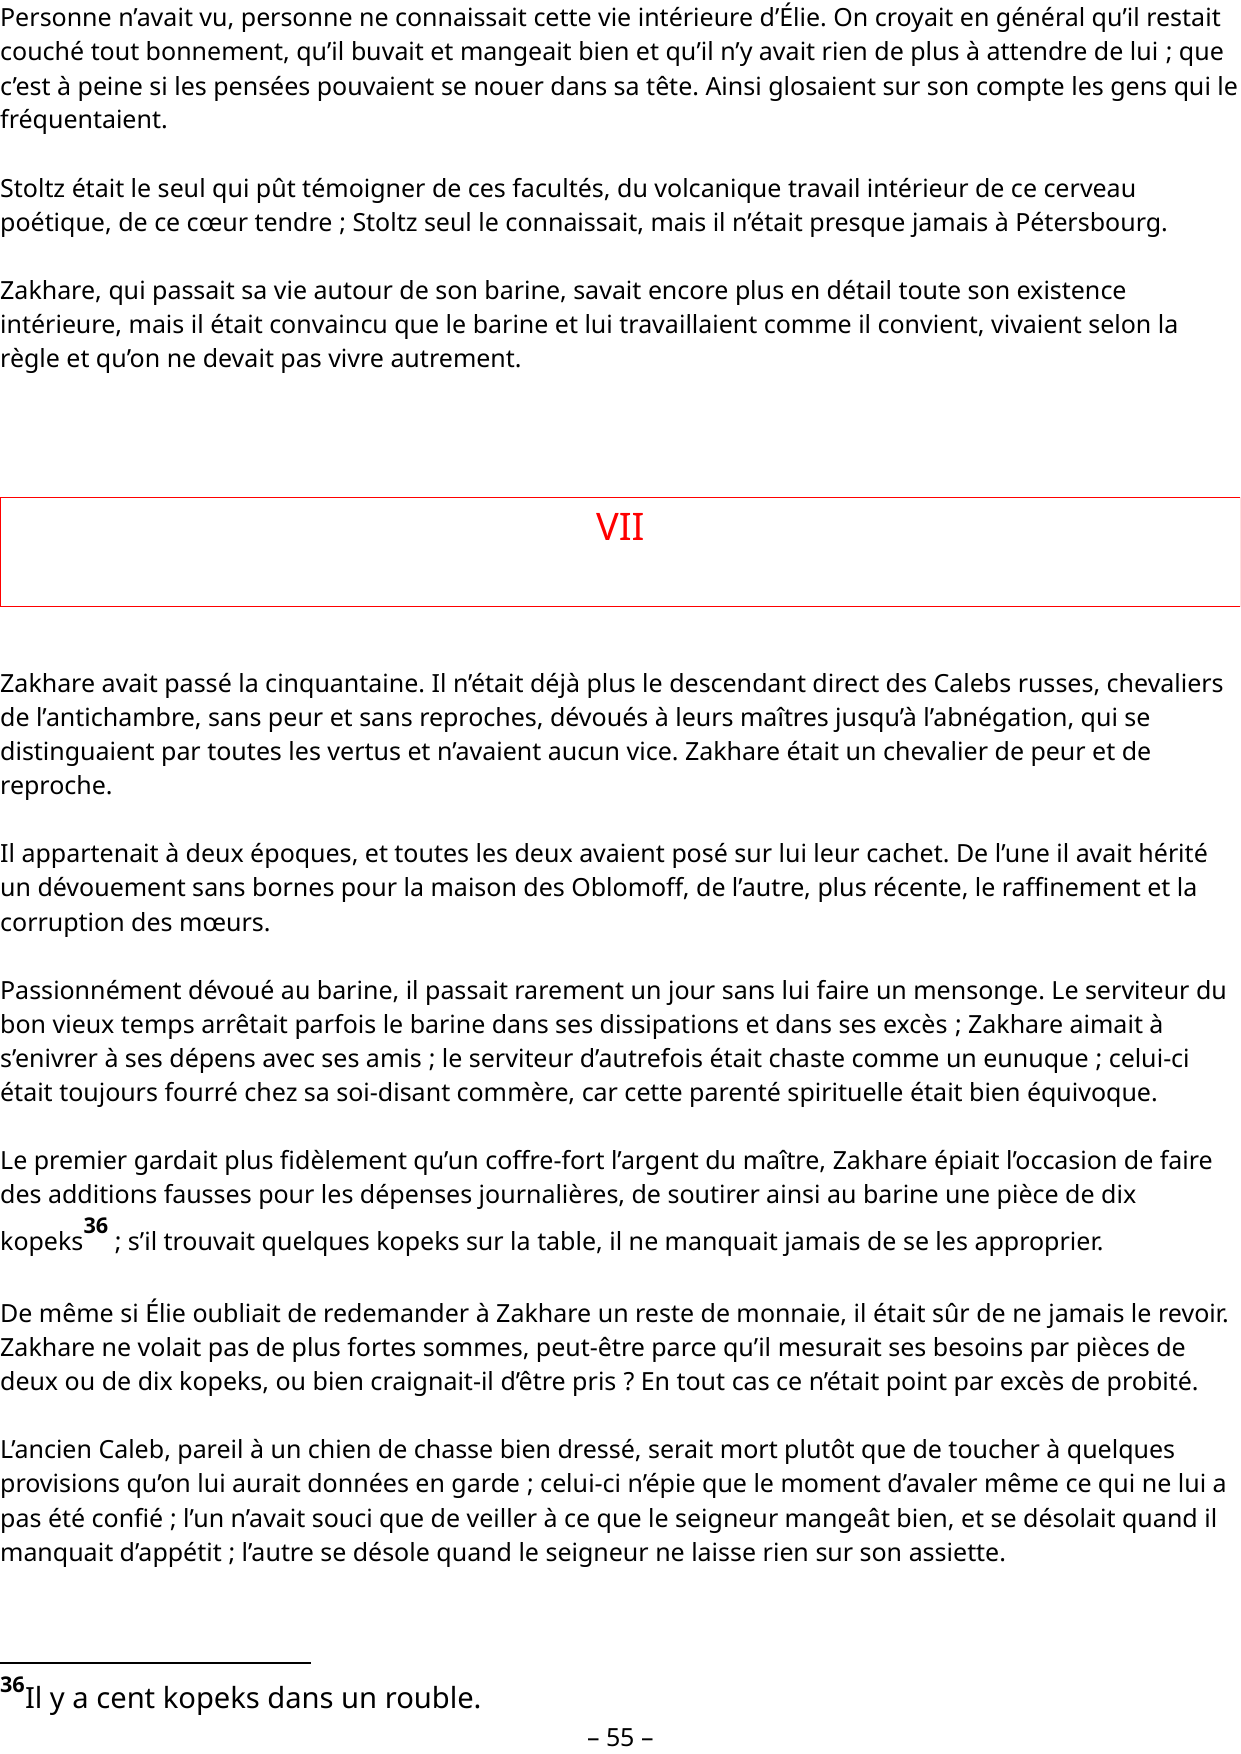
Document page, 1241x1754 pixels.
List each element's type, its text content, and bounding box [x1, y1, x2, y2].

text Il appartenait à deux époques, et toutes les deux avaient posé sur lui leur cachet. De l’une il avait hérité un dévouement sans bornes pour la maison des Oblomoff, de l’autre, plus récente, le raffinement et la corruption des mœurs. [0, 836, 1240, 938]
text De même si Élie oubliait de redemander à Zakhare un reste de monnaie, il était sûr de ne jamais le revoir. Zakhare ne volait pas de plus fortes sommes, peut-être parce qu’il mesurait ses besoins par pièces de deux ou de dix kopeks, ou bien craignait-il d’être pris ? En tout cas ce n’était point par excès de probité. [0, 1296, 1240, 1398]
text Personne n’avait vu, personne ne connaissait cette vie intérieure d’Élie. On croyait en général qu’il restait couché tout bonnement, qu’il buvait et mangeait bien et qu’il n’y avait rien de plus à attendre de lui ; que c’est à peine si les pensées pouvaient se nouer dans sa tête. Ainsi glosaient sur son compte les gens qui le fréquentaient. [0, 0, 1240, 136]
text L’ancien Caleb, pareil à un chien de chasse bien dressé, serait mort plutôt que de toucher à quelques provisions qu’on lui aurait données en garde ; celui-ci n’épie que le moment d’avaler même ce qui ne lui a pas été confié ; l’un n’avait souci que de veiller à ce que le seigneur mangeât bien, et se désolait quand il manquait d’appétit ; l’autre se désole quand le seigneur ne laisse rien sur son assiette. [0, 1432, 1240, 1568]
subtitle VII [1, 498, 1240, 606]
text Zakhare, qui passait sa vie autour de son barine, savait encore plus en détail toute son existence intérieure, mais il était convaincu que le barine et lui travaillaient comme il convient, vivaient selon la règle et qu’on ne devait pas vivre autrement. [0, 272, 1240, 375]
text Passionnément dévoué au barine, il passait rarement un jour sans lui faire un mensonge. Le serviteur du bon vieux temps arrêtait parfois le barine dans ses dissipations et dans ses excès ; Zakhare aimait à s’enivrer à ses dépens avec ses amis ; le serviteur d’autrefois était chaste comme un eunuque ; celui-ci était toujours fourré chez sa soi-disant commère, car cette parenté spirituelle était bien équivoque. [0, 972, 1240, 1108]
text Le premier gardait plus fidèlement qu’un coffre-fort l’argent du maître, Zakhare épiait l’occasion de faire des additions fausses pour les dépenses journalières, de soutirer ainsi au barine une pièce de dix kopeks ; s’il trouvait quelques kopeks sur la table, il ne manquait jamais de se les approprier. [0, 1143, 1240, 1262]
text Stoltz était le seul qui pût témoigner de ces facultés, du volcanique travail intérieur de ce cerveau poétique, de ce cœur tendre ; Stoltz seul le connaissait, mais il n’était presque jamais à Pétersbourg. [0, 170, 1240, 238]
text Il y a cent kopeks dans un rouble. [0, 1669, 1240, 1720]
text Zakhare avait passé la cinquantaine. Il n’était déjà plus le descendant direct des Calebs russes, chevaliers de l’antichambre, sans peur et sans reproches, dévoués à leurs maîtres jusqu’à l’abnégation, qui se distinguaient par toutes les vertus et n’avaient aucun vice. Zakhare était un chevalier de peur et de reproche. [0, 666, 1240, 802]
